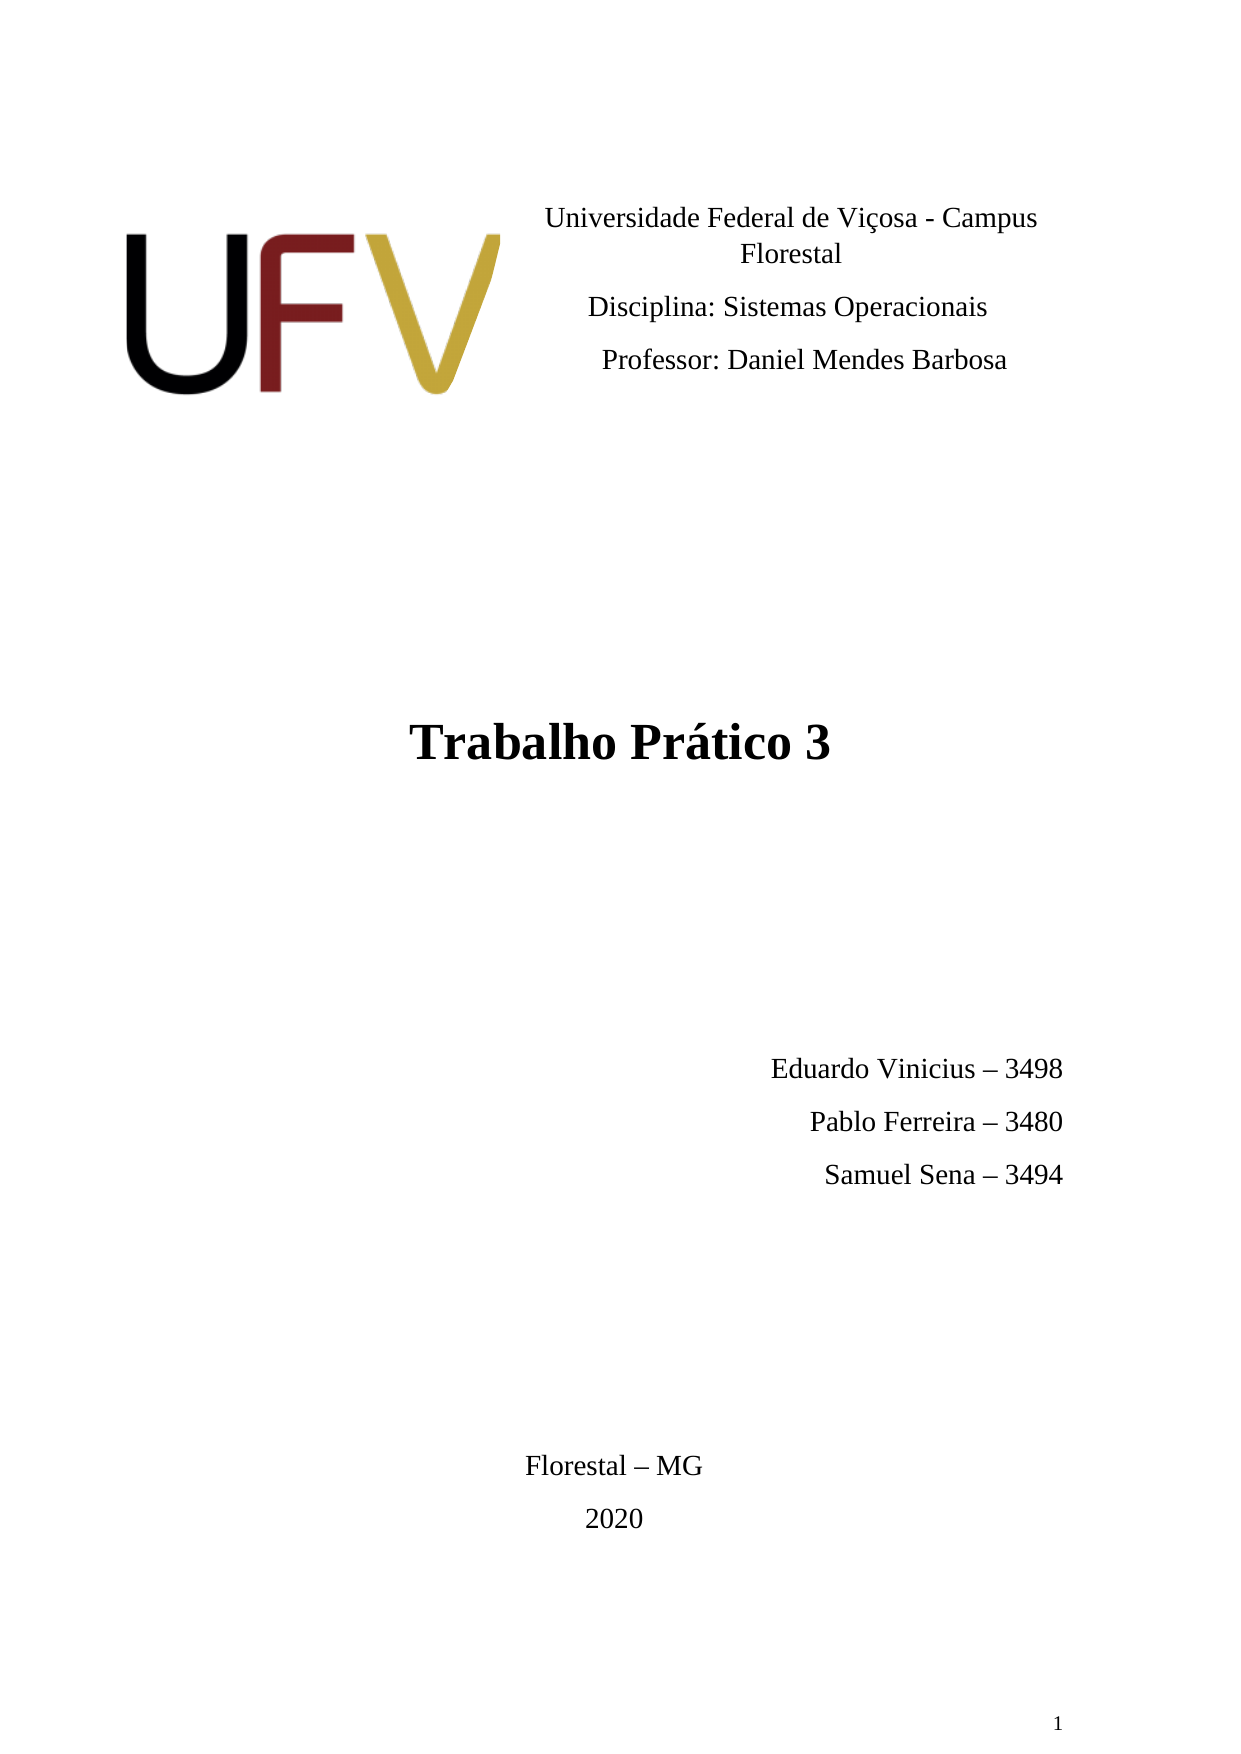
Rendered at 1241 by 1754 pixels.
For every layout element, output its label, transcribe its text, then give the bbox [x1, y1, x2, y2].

text Samuel Sena – 3494 [177, 1157, 1063, 1190]
text 2020 [177, 1501, 1051, 1534]
text Professor: Daniel Mendes Barbosa [546, 342, 1063, 376]
picture [126, 223, 501, 396]
text Florestal – MG [177, 1448, 1051, 1482]
text Universidade Federal de Viçosa - Campus Florestal [177, 200, 1063, 270]
text Eduardo Vinicius – 3498 [177, 1051, 1063, 1085]
text Trabalho Prático 3 [177, 711, 1063, 771]
text Disciplina: Sistemas Operacionais [476, 289, 1063, 323]
text Pablo Ferreira – 3480 [177, 1104, 1063, 1138]
